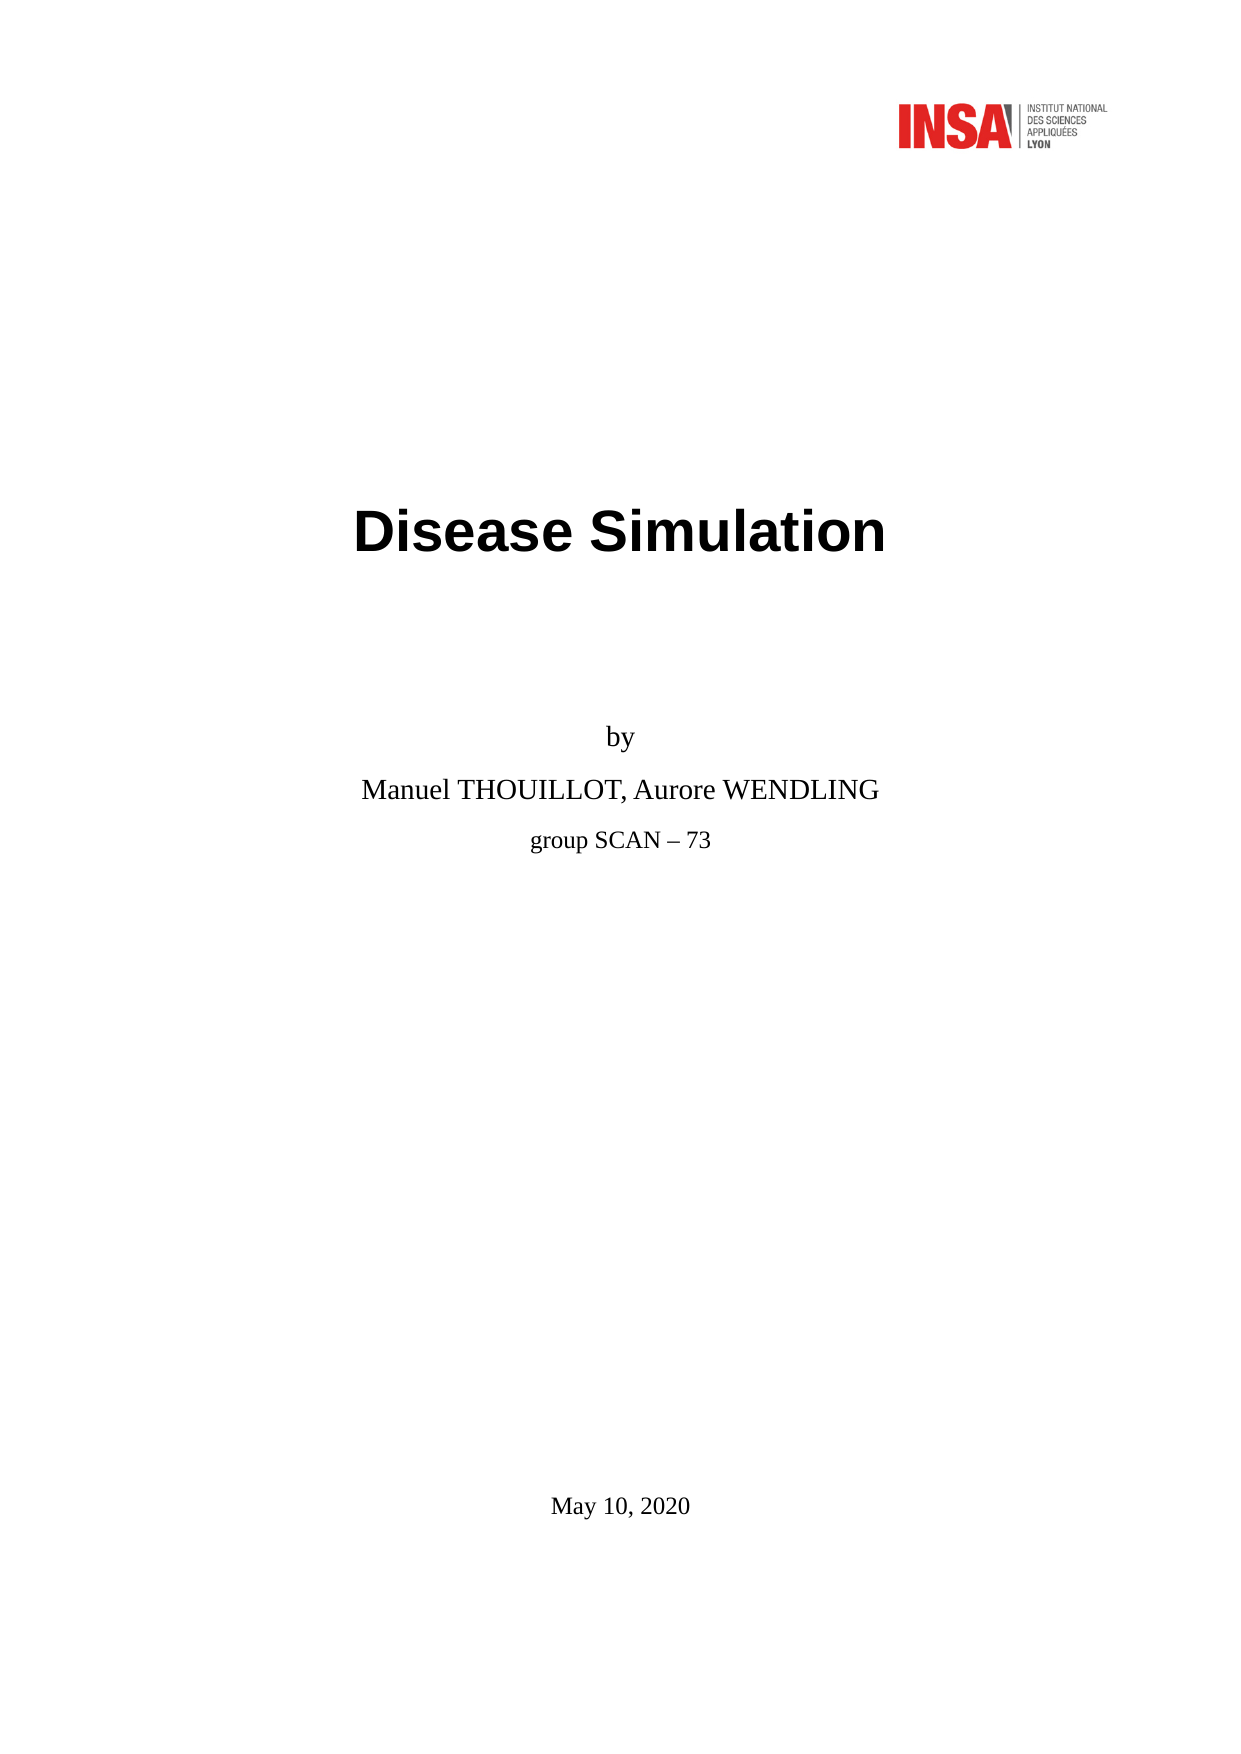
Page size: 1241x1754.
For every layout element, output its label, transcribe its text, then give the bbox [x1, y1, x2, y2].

title Disease Simulation [118, 496, 1122, 563]
text May 10, 2020 [118, 1491, 1122, 1520]
text by [118, 719, 1122, 752]
text Manuel THOUILLOT, Aurore WENDLING [118, 772, 1122, 805]
text group SCAN – 73 [118, 825, 1122, 854]
picture [891, 86, 1114, 167]
